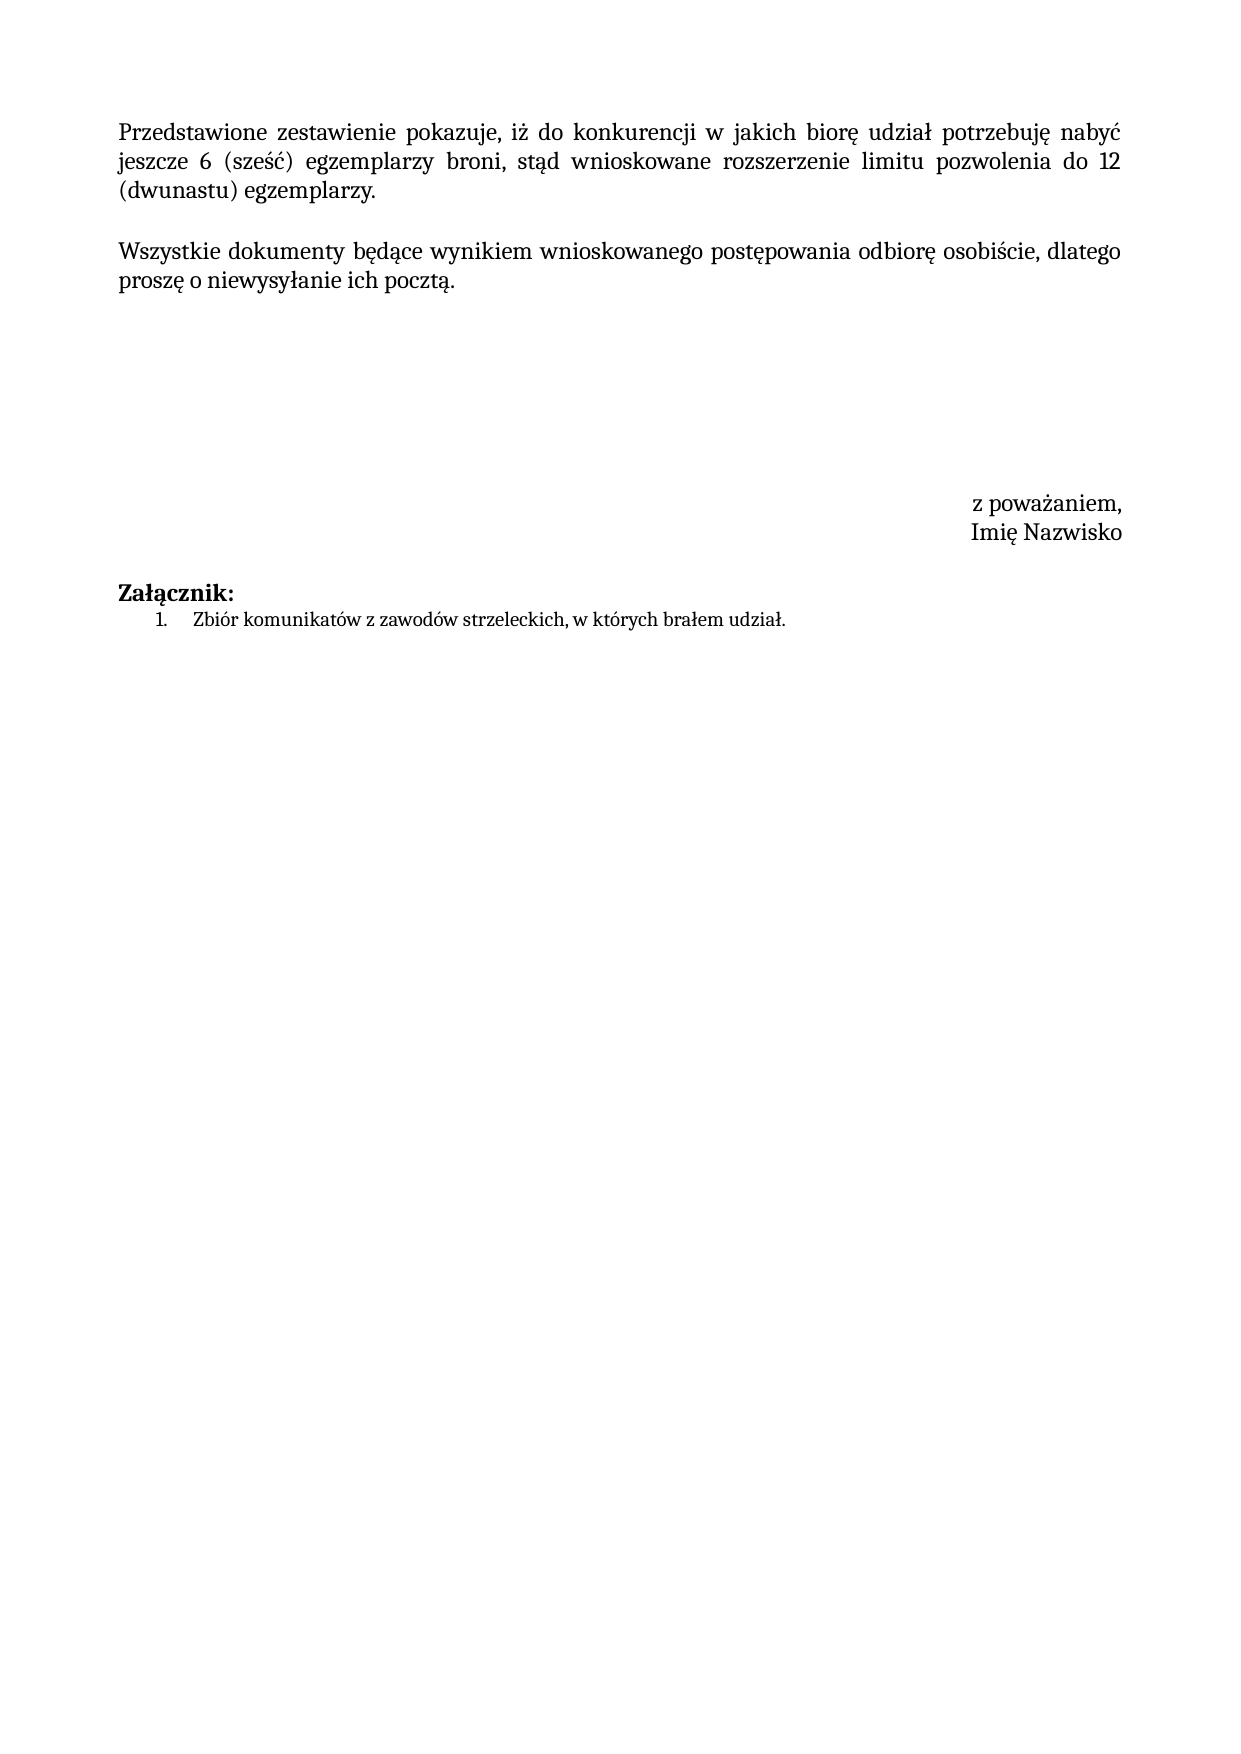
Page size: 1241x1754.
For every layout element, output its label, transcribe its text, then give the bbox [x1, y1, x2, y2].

text Przedstawione zestawienie pokazuje, iż do konkurencji w jakich biorę udział potrzebuję nabyć jeszcze 6 (sześć) egzemplarzy broni, stąd wnioskowane rozszerzenie limitu pozwolenia do 12 (dwunastu) egzemplarzy. [118, 118, 1122, 204]
text Wszystkie dokumenty będące wynikiem wnioskowanego postępowania odbiorę osobiście, dlatego proszę o niewysyłanie ich pocztą. [118, 237, 1122, 294]
text Załącznik: [118, 579, 1122, 608]
text z poważaniem, Imię Nazwisko [118, 489, 1122, 547]
list Zbiór komunikatów z zawodów strzeleckich, w których brałem udział. [156, 608, 1122, 632]
